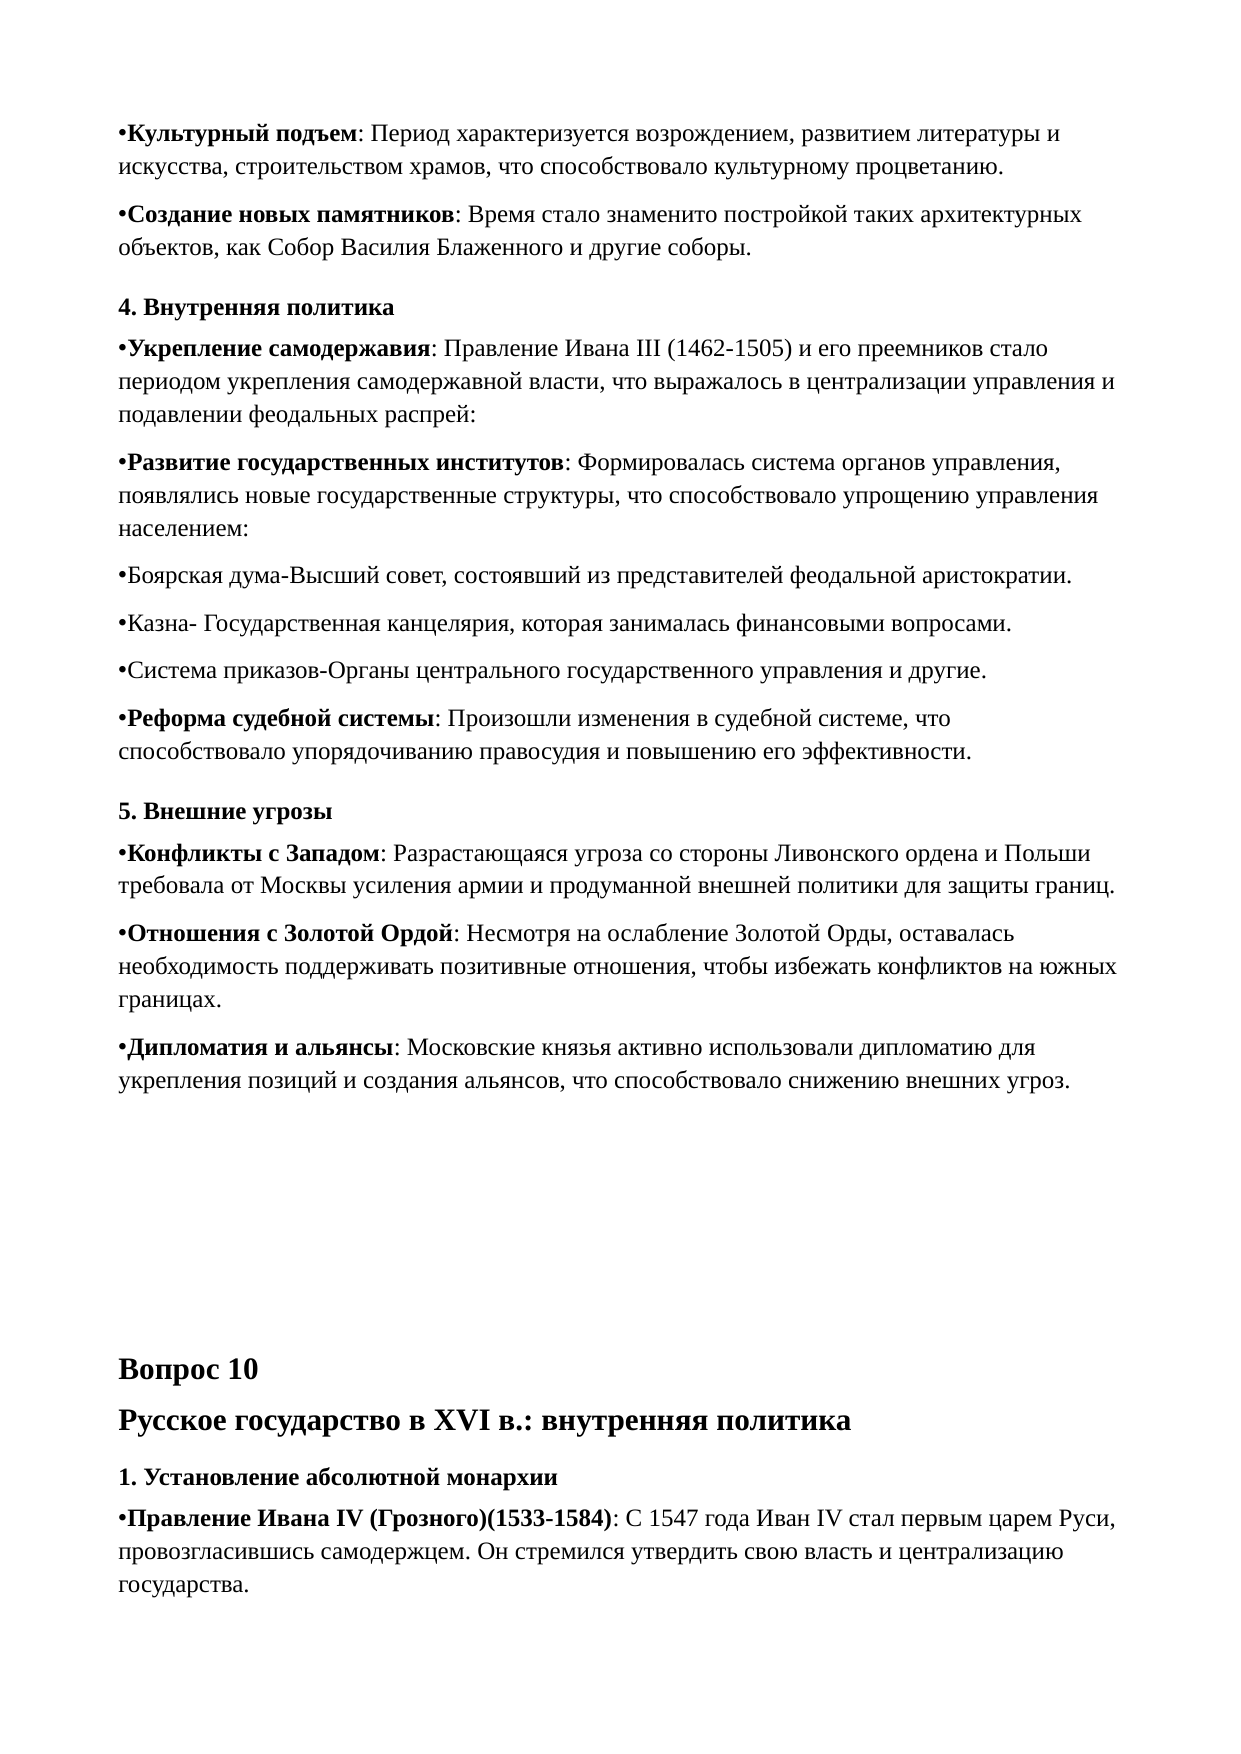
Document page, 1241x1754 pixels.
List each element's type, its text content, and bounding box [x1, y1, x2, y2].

list Дипломатия и альянсы: Московские князья активно использовали дипломатию для укрепления позиций и создания альянсов, что способствовало снижению внешних угроз. [118, 1032, 1122, 1094]
list Культурный подъем: Период характеризуется возрождением, развитием литературы и искусства, строительством храмов, что способствовало культурному процветанию. [118, 118, 1122, 180]
subtitle 5. Внешние угрозы [118, 796, 1122, 825]
list Отношения с Золотой Ордой: Несмотря на ослабление Золотой Орды, оставалась необходимость поддерживать позитивные отношения, чтобы избежать конфликтов на южных границах. [118, 918, 1122, 1013]
list Создание новых памятников: Время стало знаменито постройкой таких архитектурных объектов, как Собор Василия Блаженного и другие соборы. [118, 199, 1122, 261]
list Развитие государственных институтов: Формировалась система органов управления, появлялись новые государственные структуры, что способствовало упрощению управления населением: [118, 447, 1122, 542]
list Казна- Государственная канцелярия, которая занималась финансовыми вопросами. [118, 608, 1122, 637]
list Правление Ивана IV (Грозного)(1533-1584): С 1547 года Иван IV стал первым царем Руси, провозгласившись самодержцем. Он стремился утвердить свою власть и централизацию государства. [118, 1503, 1122, 1598]
list Система приказов-Органы центрального государственного управления и другие. [118, 656, 1122, 684]
subtitle 1. Установление абсолютной монархии [118, 1462, 1122, 1491]
subtitle Русское государство в XVI в.: внутренняя политика [118, 1401, 1122, 1437]
list Укрепление самодержавия: Правление Ивана III (1462-1505) и его преемников стало периодом укрепления самодержавной власти, что выражалось в централизации управления и подавлении феодальных распрей: [118, 333, 1122, 428]
list Боярская дума-Высший совет, состоявший из представителей феодальной аристократии. [118, 560, 1122, 589]
list Реформа судебной системы: Произошли изменения в судебной системе, что способствовало упорядочиванию правосудия и повышению его эффективности. [118, 703, 1122, 765]
subtitle 4. Внутренняя политика [118, 292, 1122, 321]
text Вопрос 10 [118, 1351, 1122, 1386]
list Конфликты с Западом: Разрастающаяся угроза со стороны Ливонского ордена и Польши требовала от Москвы усиления армии и продуманной внешней политики для защиты границ. [118, 838, 1122, 899]
